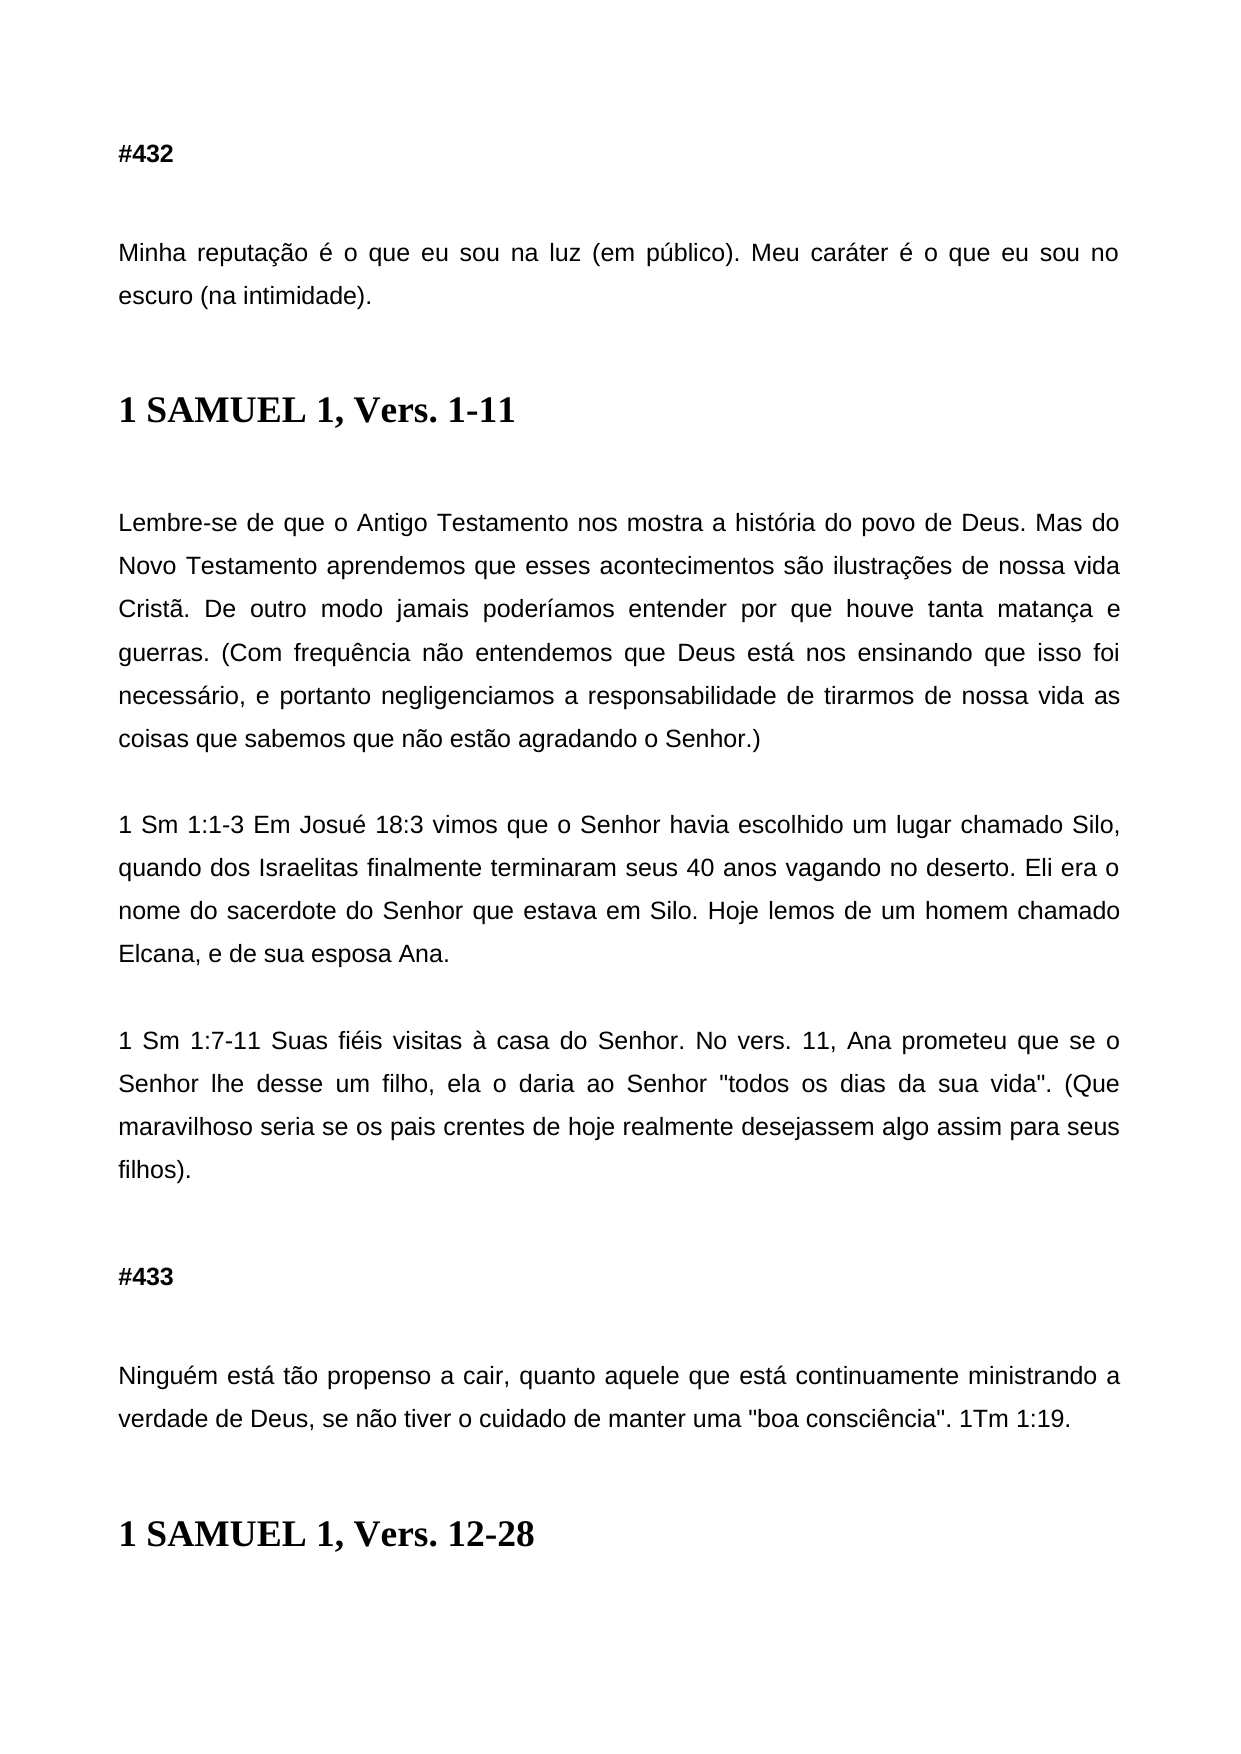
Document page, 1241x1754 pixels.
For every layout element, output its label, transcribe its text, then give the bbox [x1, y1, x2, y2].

subtitle #433 [118, 1262, 1122, 1291]
subtitle 1 SAMUEL 1, Vers. 12-28 [118, 1511, 1122, 1554]
text Ninguém está tão propenso a cair, quanto aquele que está continuamente ministrando a verdade de Deus, se não tiver o cuidado de manter uma "boa consciência". 1Tm 1:19. [118, 1361, 1122, 1433]
text 1 Sm 1:7-11 Suas fiéis visitas à casa do Senhor. No vers. 11, Ana prometeu que se o Senhor lhe desse um filho, ela o daria ao Senhor "todos os dias da sua vida". (Que maravilhoso seria se os pais crentes de hoje realmente desejassem algo assim para seus filhos). [118, 1026, 1122, 1184]
subtitle #432 [118, 139, 1122, 168]
text 1 Sm 1:1-3 Em Josué 18:3 vimos que o Senhor havia escolhido um lugar chamado Silo, quando dos Israelitas finalmente terminaram seus 40 anos vagando no deserto. Eli era o nome do sacerdote do Senhor que estava em Silo. Hoje lemos de um homem chamado Elcana, e de sua esposa Ana. [118, 810, 1122, 968]
text Lembre-se de que o Antigo Testamento nos mostra a história do povo de Deus. Mas do Novo Testamento aprendemos que esses acontecimentos são ilustrações de nossa vida Cristã. De outro modo jamais poderíamos entender por que houve tanta matança e guerras. (Com frequência não entendemos que Deus está nos ensinando que isso foi necessário, e portanto negligenciamos a responsabilidade de tirarmos de nossa vida as coisas que sabemos que não estão agradando o Senhor.) [118, 508, 1122, 753]
subtitle 1 SAMUEL 1, Vers. 1-11 [118, 388, 1122, 431]
text Minha reputação é o que eu sou na luz (em público). Meu caráter é o que eu sou no escuro (na intimidade). [118, 238, 1122, 309]
